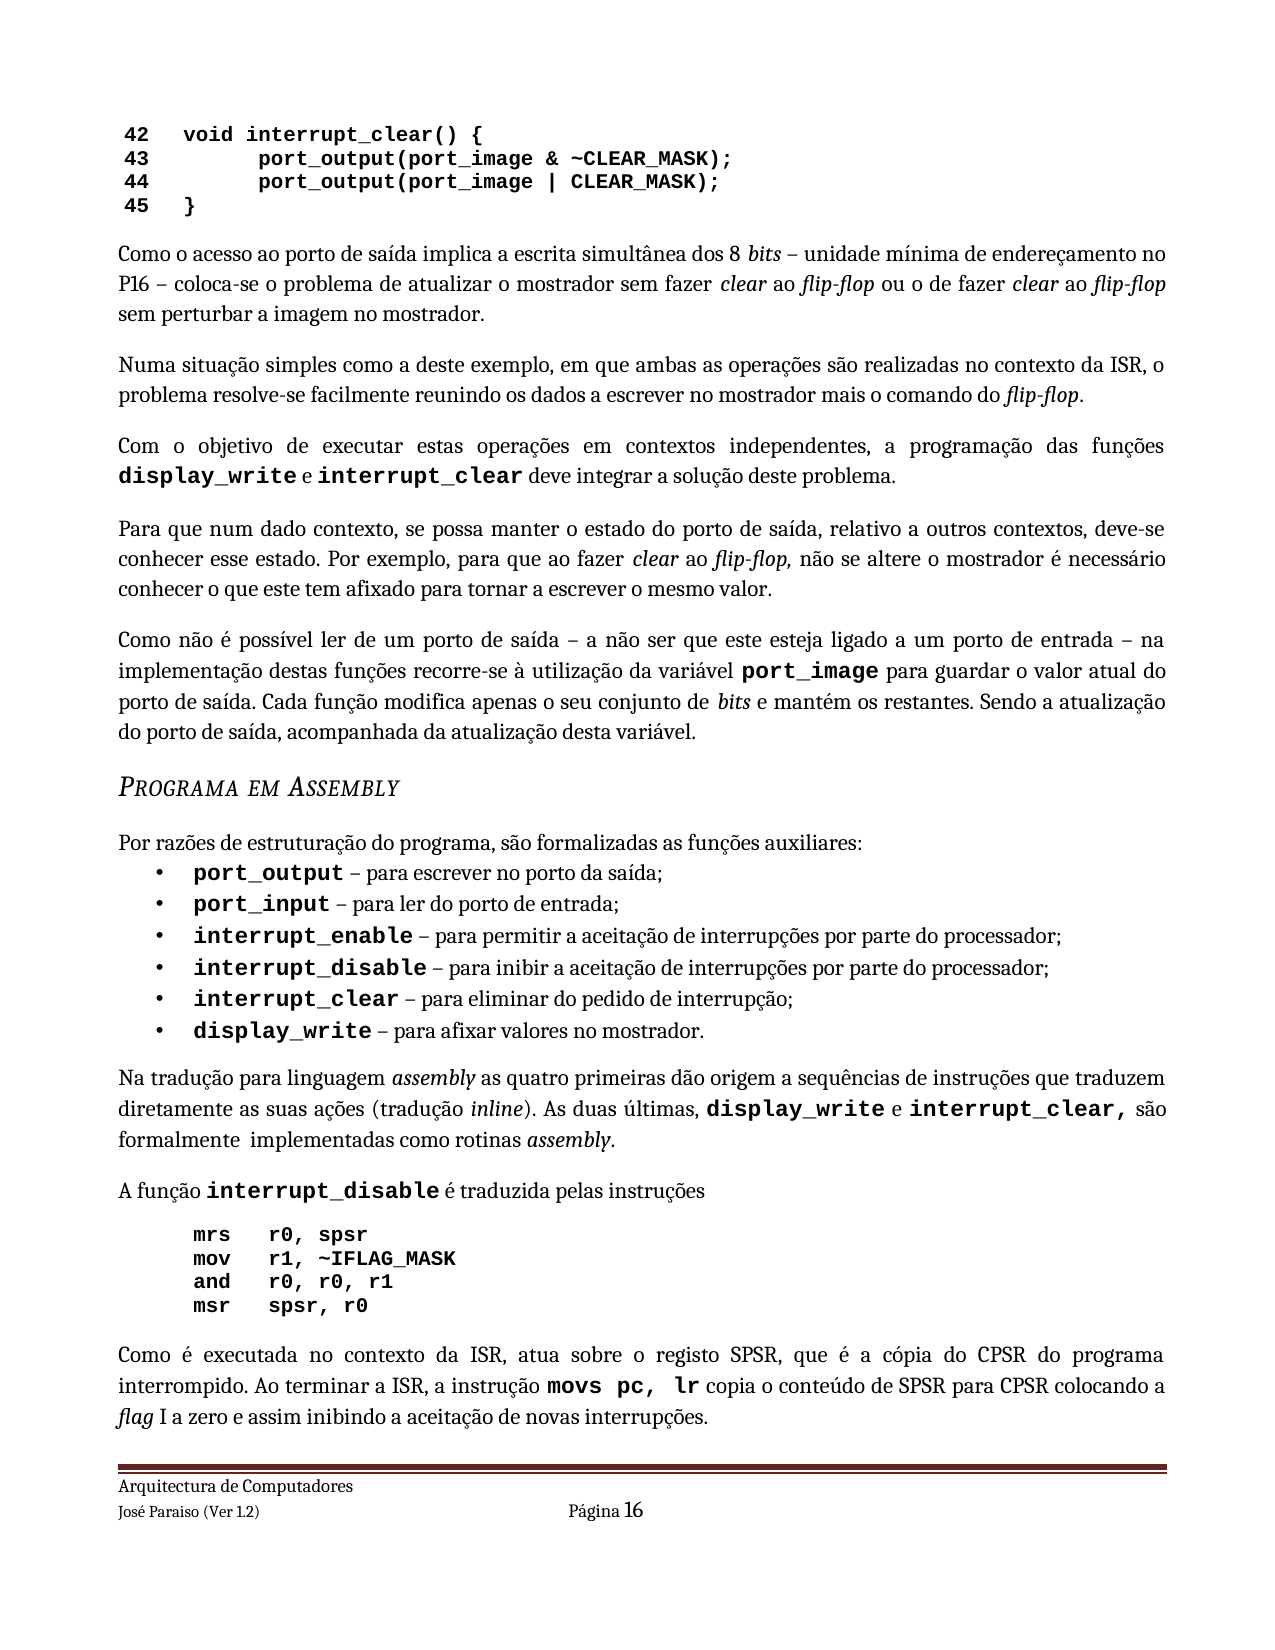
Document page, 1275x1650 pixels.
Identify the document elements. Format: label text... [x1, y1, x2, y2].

text Por razões de estruturação do programa, são formalizadas as funções auxiliares: [118, 829, 1167, 856]
text mov r1, ~IFLAG_MASK [118, 1248, 1167, 1271]
table_header void interrupt_clear() { port_output(port_image & ~CLEAR_MASK); port_output(port_image | CLEAR_MASK); } [178, 118, 1167, 224]
text msr spsr, r0 [118, 1295, 1167, 1318]
text Com o objetivo de executar estas operações em contextos independentes, a programação das funções display_write e interrupt_clear deve integrar a solução deste problema. [118, 433, 1167, 491]
table_header 42 43 44 45 [118, 118, 177, 224]
text Na tradução para linguagem assembly as quatro primeiras dão origem a sequências de instruções que traduzem diretamente as suas ações (tradução inline). As duas últimas, display_write e interrupt_clear, são formalmente implementadas como rotinas assembly. [118, 1065, 1167, 1153]
text and r0, r0, r1 [118, 1271, 1167, 1295]
text Numa situação simples como a deste exemplo, em que ambas as operações são realizadas no contexto da ISR, o problema resolve-se facilmente reunindo os dados a escrever no mostrador mais o comando do flip-flop. [118, 352, 1167, 408]
list interrupt_disable – para inibir a aceitação de interrupções por parte do processador; [156, 954, 1167, 982]
list interrupt_enable – para permitir a aceitação de interrupções por parte do processador; [156, 923, 1167, 950]
list display_write – para afixar valores no mostrador. [156, 1017, 1167, 1045]
text Como não é possível ler de um porto de saída – a não ser que este esteja ligado a um porto de entrada – na implementação destas funções recorre-se à utilização da variável port_image para guardar o valor atual do porto de saída. Cada função modifica apenas o seu conjunto de bits e mantém os restantes. Sendo a atualização do porto de saída, acompanhada da atualização desta variável. [118, 627, 1167, 745]
text Para que num dado contexto, se possa manter o estado do porto de saída, relativo a outros contextos, deve-se conhecer esse estado. Por exemplo, para que ao fazer clear ao flip-flop, não se altere o mostrador é necessário conhecer o que este tem afixado para tornar a escrever o mesmo valor. [118, 516, 1167, 602]
text Como é executada no contexto da ISR, atua sobre o registo SPSR, que é a cópia do CPSR do programa interrompido. Ao terminar a ISR, a instrução movs pc, lr copia o conteúdo de SPSR para CPSR colocando a flag I a zero e assim inibindo a aceitação de novas interrupções. [118, 1342, 1167, 1430]
text Como o acesso ao porto de saída implica a escrita simultânea dos 8 bits – unidade mínima de endereçamento no P16 – coloca-se o problema de atualizar o mostrador sem fazer clear ao flip-flop ou o de fazer clear ao flip-flop sem perturbar a imagem no mostrador. [118, 240, 1167, 327]
subtitle Programa em Assembly [118, 770, 1167, 803]
text A função interrupt_disable é traduzida pelas instruções [118, 1178, 1167, 1205]
list port_output – para escrever no porto da saída; [156, 859, 1167, 887]
text mrs r0, spsr [118, 1224, 1167, 1248]
list interrupt_clear – para eliminar do pedido de interrupção; [156, 986, 1167, 1013]
list port_input – para ler do porto de entrada; [156, 891, 1167, 919]
